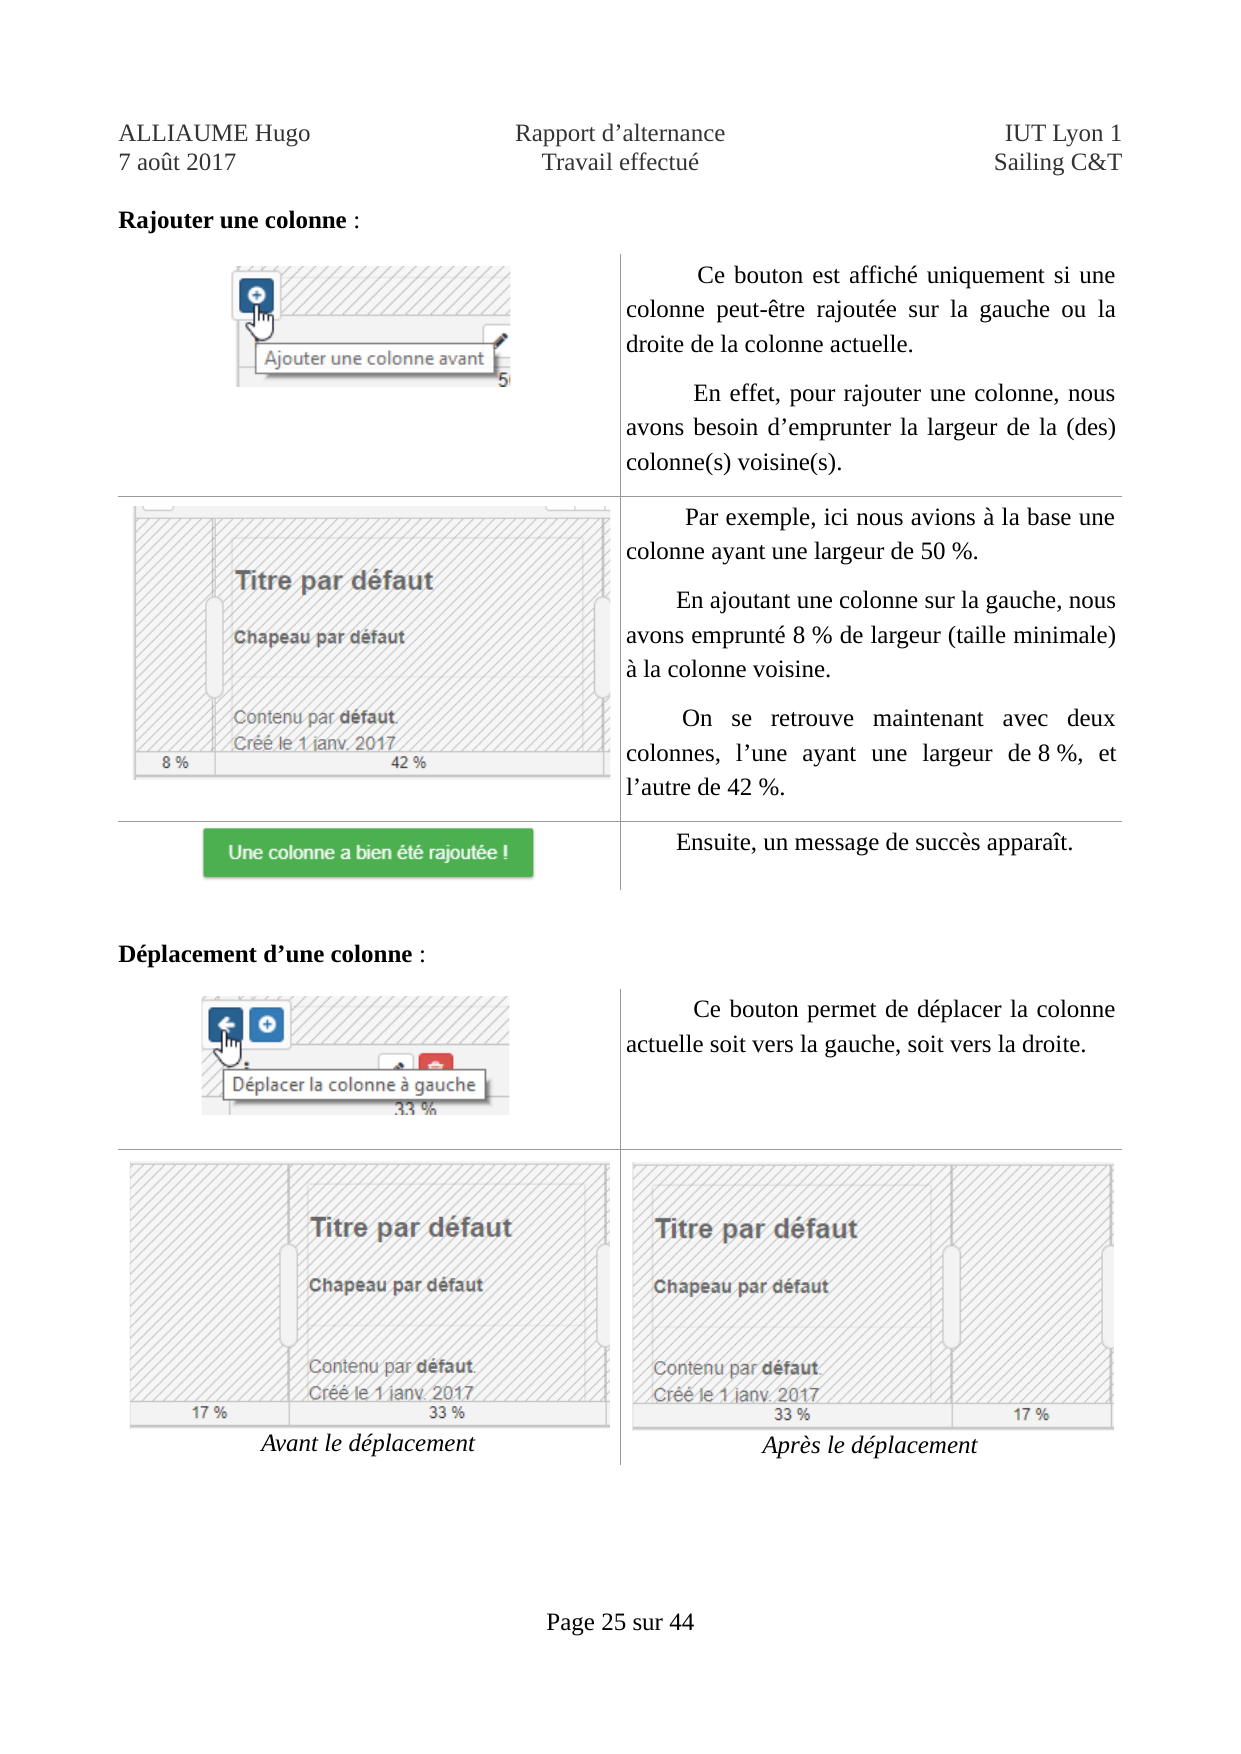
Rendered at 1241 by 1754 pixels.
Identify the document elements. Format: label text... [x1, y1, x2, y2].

table_cell [118, 822, 620, 890]
picture [201, 826, 538, 882]
table_cell [118, 497, 620, 821]
picture [129, 1161, 610, 1429]
table_header [118, 254, 620, 496]
picture [201, 996, 510, 1115]
text Déplacement d’une colonne : [118, 939, 1122, 968]
table_cell Avant le déplacement [118, 1150, 620, 1465]
table_header [118, 989, 620, 1149]
table_header Ce bouton permet de déplacer la colonne actuelle soit vers la gauche, soit vers la droite. [621, 989, 1122, 1149]
table_cell Après le déplacement [621, 1150, 1122, 1465]
picture [632, 1162, 1114, 1431]
table_cell Ensuite, un message de succès apparaît. [621, 822, 1122, 890]
picture [127, 506, 611, 780]
picture [227, 266, 511, 387]
table_cell Par exemple, ici nous avions à la base une colonne ayant une largeur de 50 %. En ajoutant une colonne sur la gauche, nous avons emprunté 8 % de largeur (taille minimale) à la colonne voisine. On se retrouve maintenant avec deux colonnes, l’une ayant une largeur de 8 %, et l’autre de 42 %. [621, 497, 1122, 821]
text Rajouter une colonne : [118, 205, 1122, 234]
table_header Ce bouton est affiché uniquement si une colonne peut-être rajoutée sur la gauche ou la droite de la colonne actuelle. En effet, pour rajouter une colonne, nous avons besoin d’emprunter la largeur de la (des) colonne(s) voisine(s). [621, 254, 1122, 496]
